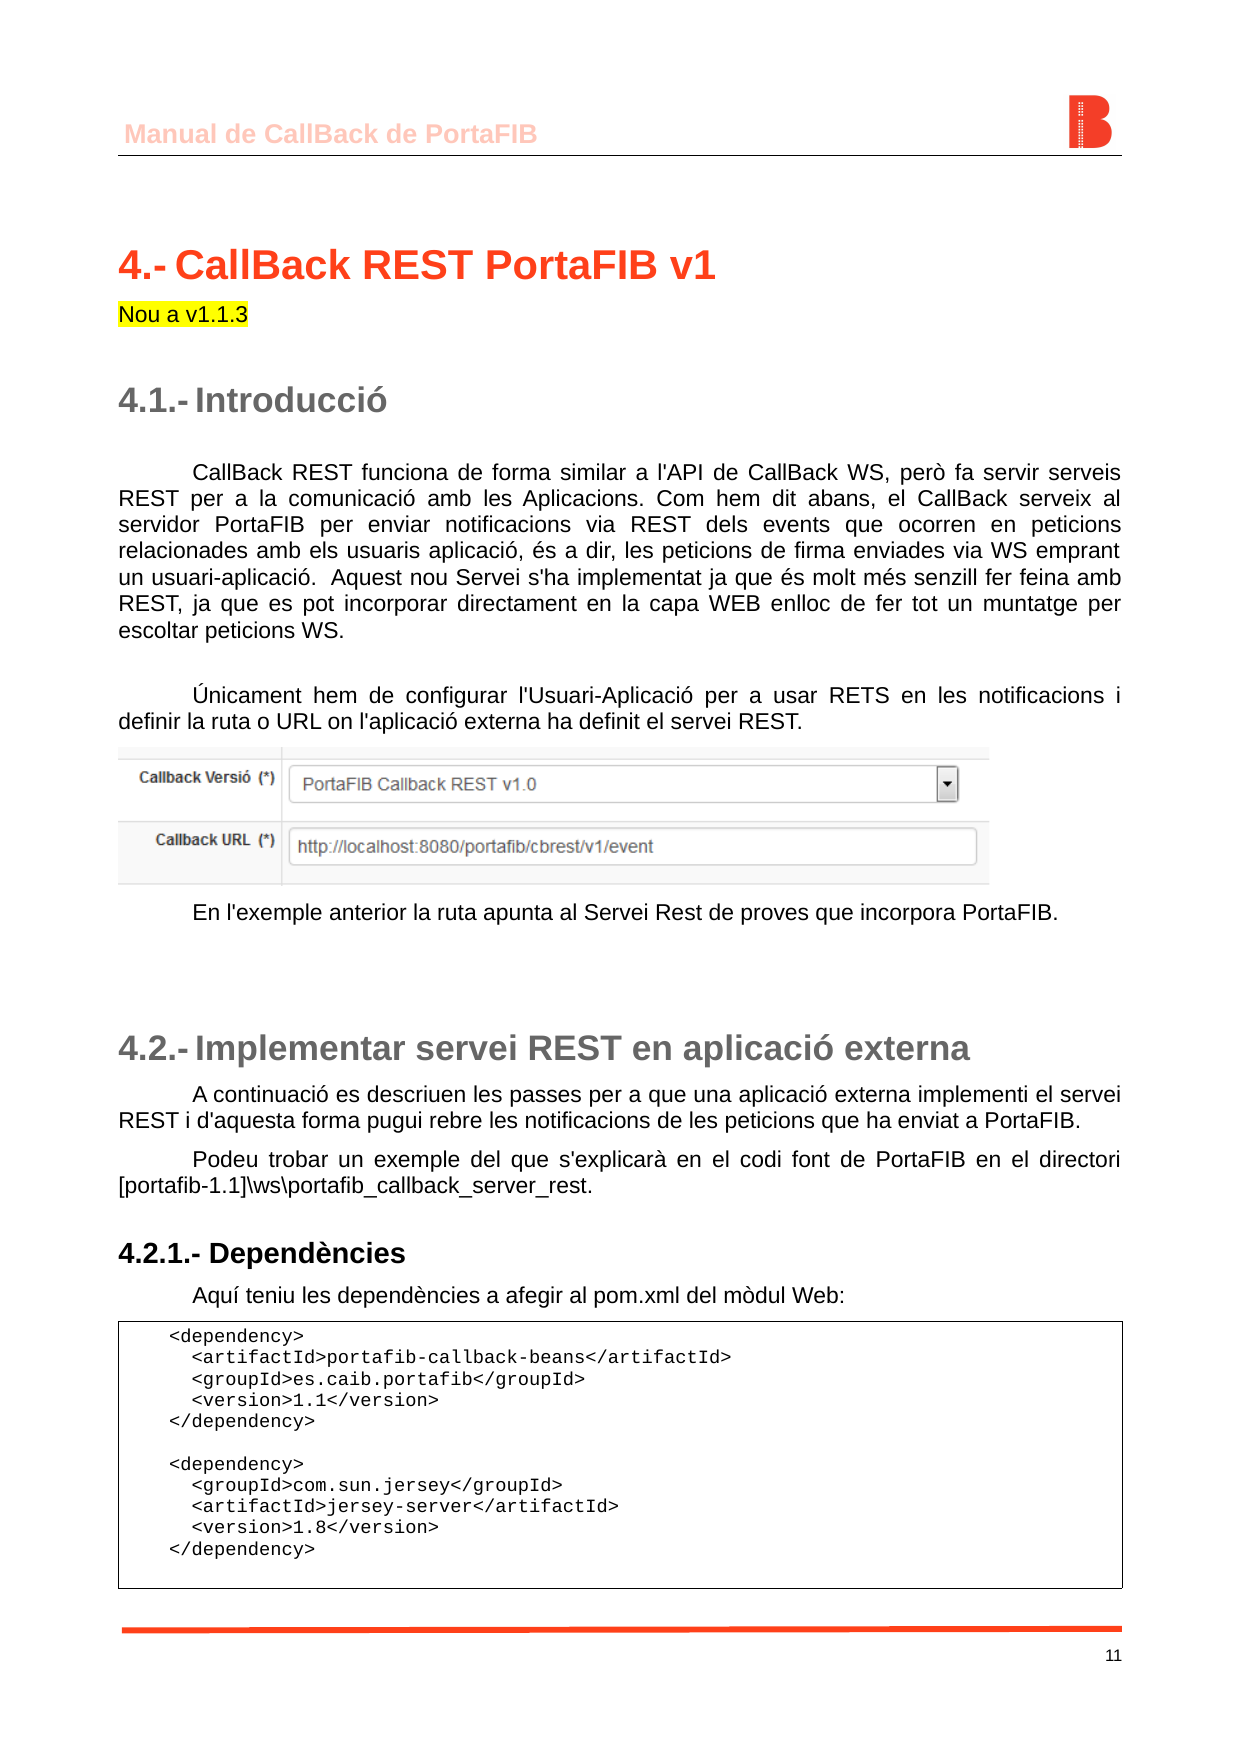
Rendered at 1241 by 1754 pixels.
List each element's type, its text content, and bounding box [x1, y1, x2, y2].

subtitle Dependències [118, 1236, 1122, 1270]
table_header <dependency> <artifactId>portafib-callback-beans</artifactId> <groupId>es.caib.portafib</groupId> <version>1.1</version> </dependency> <dependency> <groupId>com.sun.jersey</groupId> <artifactId>jersey-server</artifactId> <version>1.8</version> </dependency> [119, 1322, 1122, 1588]
text En l'exemple anterior la ruta apunta al Servei Rest de proves que incorpora PortaFIB. [118, 898, 1122, 925]
text Aquí teniu les dependències a afegir al pom.xml del mòdul Web: [118, 1282, 1122, 1309]
text CallBack REST funciona de forma similar a l'API de CallBack WS, però fa servir serveis REST per a la comunicació amb les Aplicacions. Com hem dit abans, el CallBack serveix al servidor PortaFIB per enviar notificacions via REST dels events que ocorren en peticions relacionades amb els usuaris aplicació, és a dir, les peticions de firma enviades via WS emprant un usuari-aplicació. Aquest nou Servei s'ha implementat ja que és molt més senzill fer feina amb REST, ja que es pot incorporar directament en la capa WEB enlloc de fer tot un muntatge per escoltar peticions WS. [118, 458, 1122, 643]
text Nou a v1.1.3 [118, 301, 1122, 327]
text Únicament hem de configurar l'Usuari-Aplicació per a usar RETS en les notificacions i definir la ruta o URL on l'aplicació externa ha definit el servei REST. [118, 682, 1122, 734]
subtitle CallBack REST PortaFIB v1 [118, 241, 1122, 289]
subtitle Implementar servei REST en aplicació externa [118, 1028, 1122, 1068]
picture [118, 747, 990, 886]
text Podeu trobar un exemple del que s'explicarà en el codi font de PortaFIB en el directori [portafib-1.1]\ws\portafib_callback_server_rest. [118, 1146, 1122, 1199]
text A continuació es descriuen les passes per a que una aplicació externa implementi el servei REST i d'aquesta forma pugui rebre les notificacions de les peticions que ha enviat a PortaFIB. [118, 1081, 1122, 1133]
subtitle Introducció [118, 379, 1122, 419]
picture [1063, 94, 1117, 150]
